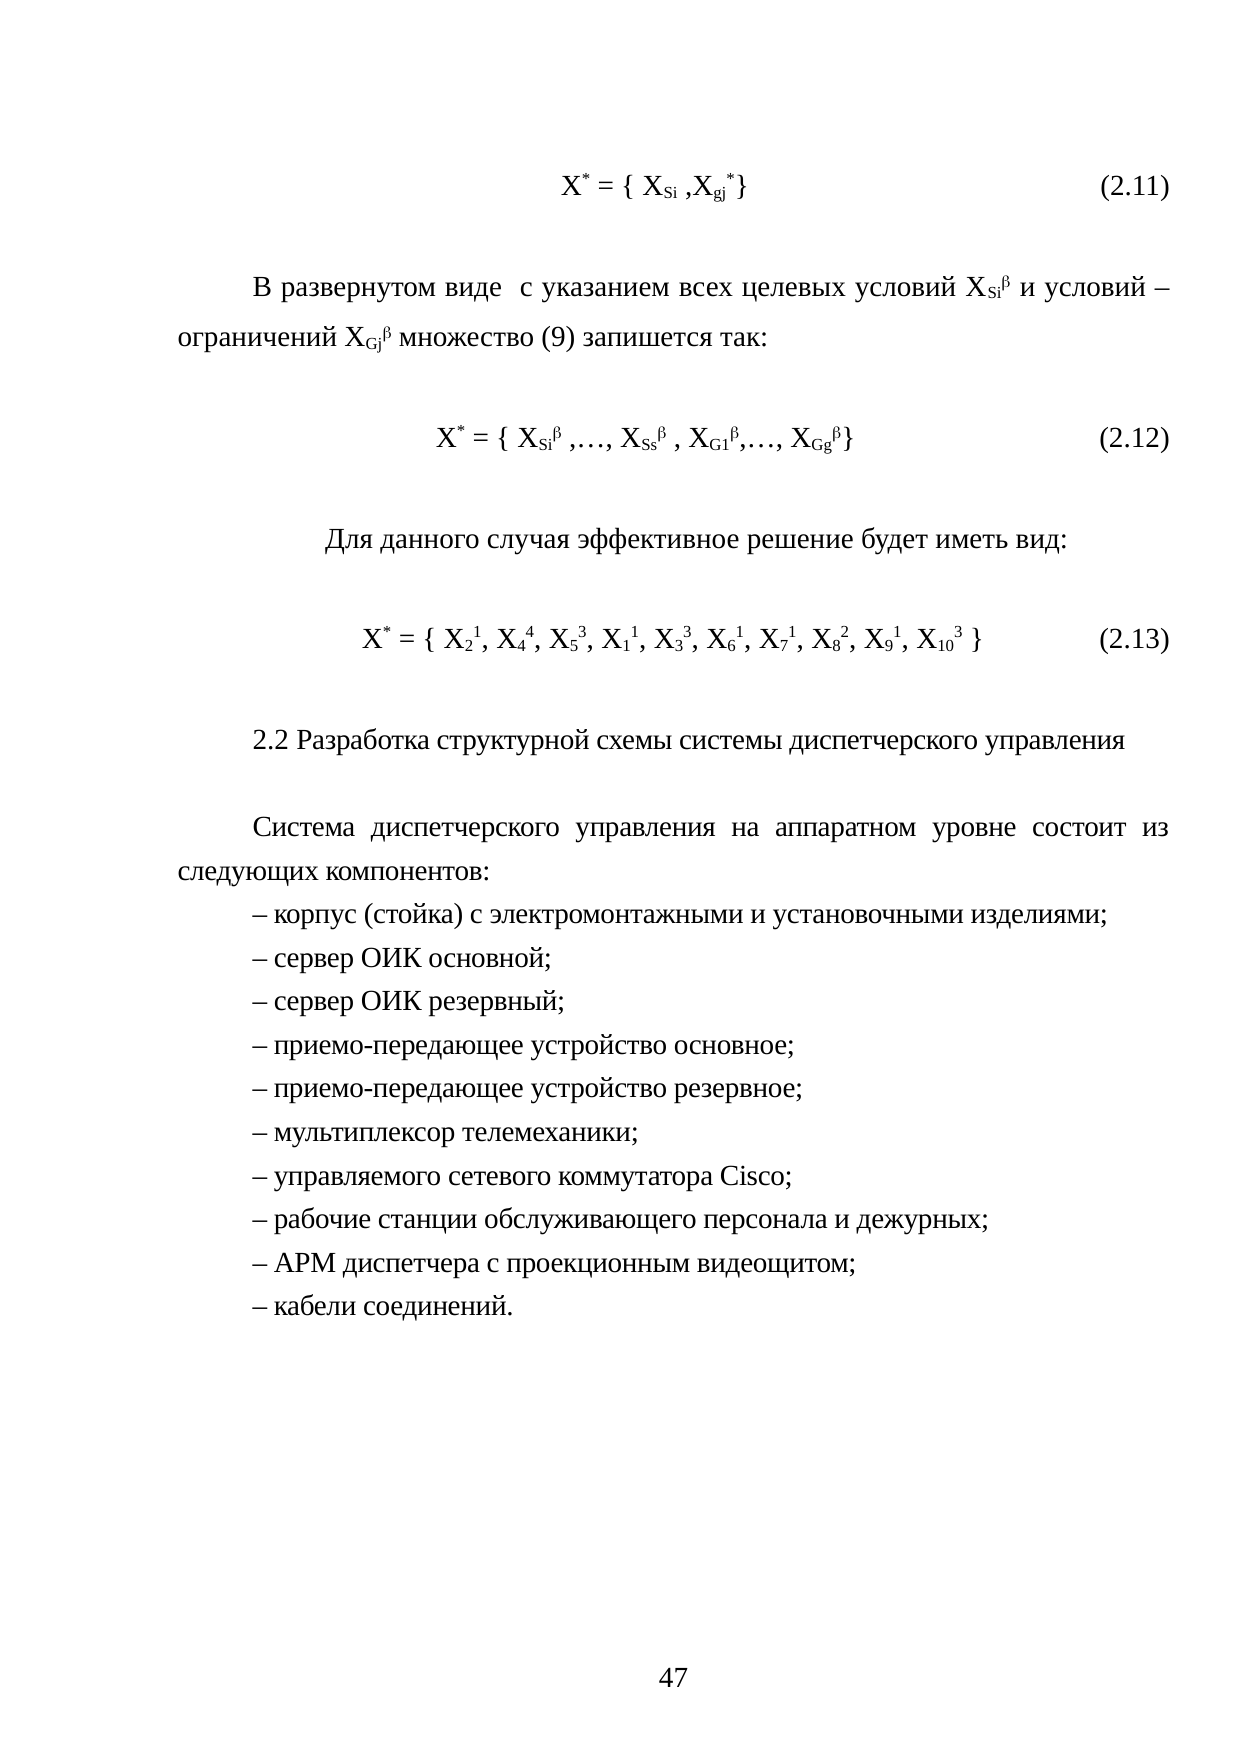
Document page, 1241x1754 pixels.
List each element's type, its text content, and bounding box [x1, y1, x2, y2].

text X* = { XSi ,…, XSs , ХG1,…, ХGg} (2.12) [177, 420, 1169, 454]
text – управляемого сетевого коммутатора Cisco; [177, 1158, 1169, 1191]
text – приемо-передающее устройство основное; [177, 1027, 1169, 1061]
text – сервер ОИК основной; [177, 940, 1169, 973]
text Система диспетчерского управления на аппаратном уровне состоит из следующих компонентов: [177, 809, 1169, 886]
text – сервер ОИК резервный; [177, 983, 1169, 1017]
text – рабочие станции обслуживающего персонала и дежурных; [177, 1201, 1169, 1235]
text – кабели соединений. [177, 1288, 1169, 1322]
text 2.2 Разработка структурной схемы системы диспетчерского управления [177, 722, 1169, 756]
text – мультиплексор телемеханики; [177, 1114, 1169, 1148]
text X* = { X21, Х44, X53, X11, X33, X61, X71, X82, X91, X103 } (2.13) [177, 622, 1169, 655]
text – корпус (стойка) с электромонтажными и установочными изделиями; [177, 896, 1169, 930]
text – АРМ диспетчера с проекционным видеощитом; [177, 1245, 1169, 1278]
text X* = { XSi ,Xgj*} (2.11) [177, 168, 1169, 202]
text – приемо-передающее устройство резервное; [177, 1071, 1169, 1104]
text В развернутом виде с указанием всех целевых условий XSi и условий – ограничений ХGj множество (9) запишется так: [177, 269, 1169, 353]
text Для данного случая эффективное решение будет иметь вид: [177, 521, 1169, 554]
